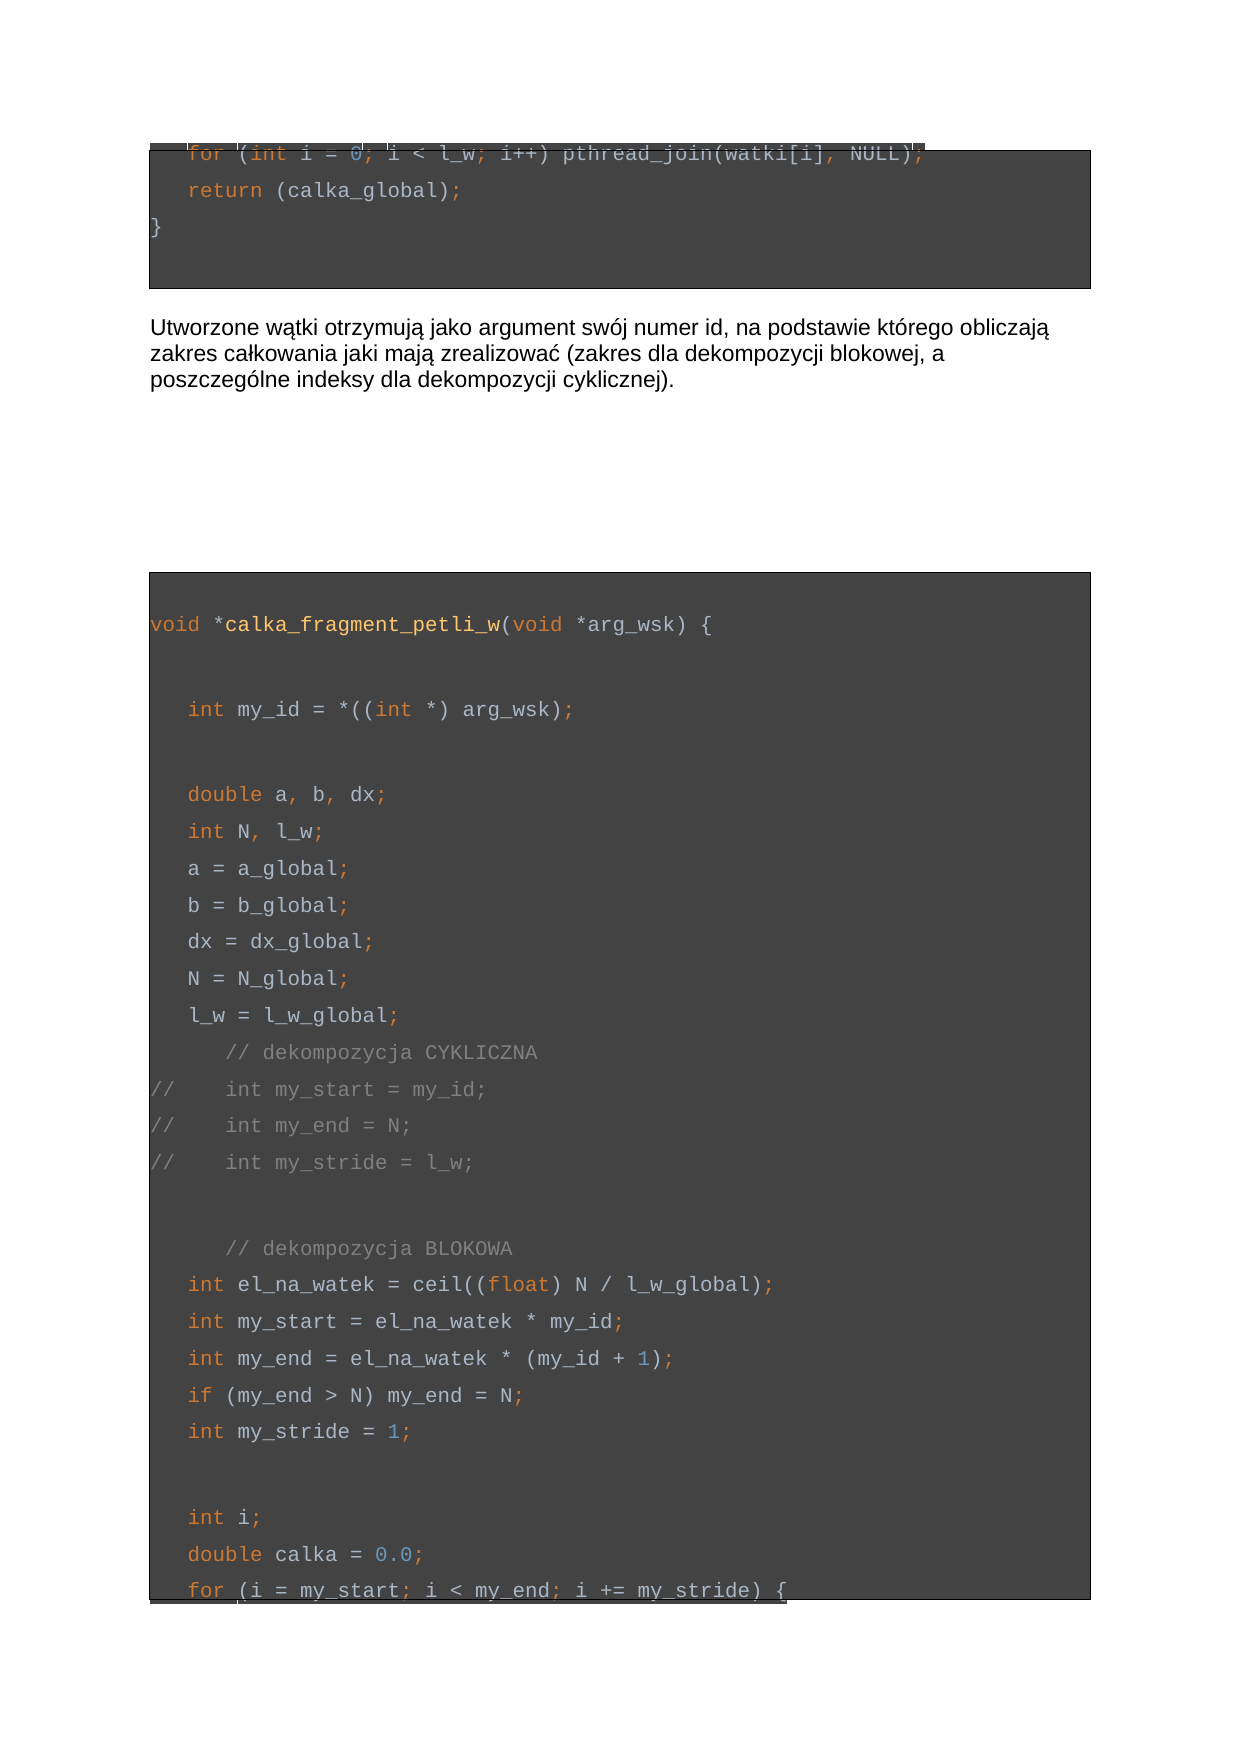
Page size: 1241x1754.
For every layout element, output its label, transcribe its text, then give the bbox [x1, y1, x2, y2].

text N = N_global; [150, 975, 271, 988]
text double a, b, dx; [150, 791, 1090, 804]
text int my_start = el_na_watek * my_id; [150, 1318, 255, 1331]
text int my_start = el_na_watek * my_id; [568, 1318, 1090, 1331]
text int el_na_watek = ceil((float) N / l_w_global); [757, 1281, 1090, 1294]
text double calka = 0.0; [150, 1551, 1090, 1563]
text if (my_end > N) my_end = N; [150, 1392, 230, 1404]
text for (int i = 0; i < l_w; i++) pthread_join(watki[i], NULL); [566, 151, 669, 163]
text // int my_start = my_id; [150, 1086, 292, 1098]
text l_w = l_w_global; [322, 1012, 1090, 1025]
text dx = dx_global; [150, 938, 296, 951]
text void *calka_fragment_petli_w(void *arg_wsk) { [505, 621, 621, 633]
text // dekompozycja BLOKOWA [395, 1244, 1090, 1257]
text int el_na_watek = ceil((float) N / l_w_global); [150, 1281, 468, 1294]
text int my_id = *((int *) arg_wsk); [497, 706, 557, 719]
text for (i = my_start; i < my_end; i += my_stride) { [494, 1587, 655, 1599]
text } [150, 223, 1090, 236]
text // dekompozycja CYKLICZNA [395, 1049, 1090, 1062]
text int el_na_watek = ceil((float) N / l_w_global); [557, 1281, 684, 1294]
text int my_end = el_na_watek * (my_id + 1); [150, 1355, 255, 1368]
text int i; [150, 1514, 1090, 1527]
text return (calka_global); [372, 187, 444, 199]
text // int my_end = N; [293, 1122, 1090, 1135]
text a = a_global; [272, 865, 1090, 878]
text void *calka_fragment_petli_w(void *arg_wsk) { [150, 621, 346, 633]
text // dekompozycja BLOKOWA [150, 1244, 327, 1257]
text l_w = l_w_global; [150, 1012, 321, 1025]
text int my_id = *((int *) arg_wsk); [256, 706, 356, 719]
text for (i = my_start; i < my_end; i += my_stride) { [319, 1587, 492, 1599]
text b = b_global; [272, 902, 1090, 914]
text // dekompozycja CYKLICZNA [150, 1049, 327, 1062]
text int my_id = *((int *) arg_wsk); [444, 706, 496, 719]
text int N, l_w; [150, 828, 1090, 841]
text int my_stride = 1; [150, 1428, 255, 1441]
text int my_end = el_na_watek * (my_id + 1); [657, 1355, 1090, 1368]
text b = b_global; [150, 902, 271, 914]
text return (calka_global); [444, 187, 1090, 199]
text N = N_global; [272, 975, 1090, 988]
text return (calka_global); [280, 187, 371, 199]
text // dekompozycja BLOKOWA [329, 1244, 367, 1257]
text // int my_end = N; [150, 1122, 292, 1135]
text int my_id = *((int *) arg_wsk); [557, 706, 1090, 719]
text int my_end = el_na_watek * (my_id + 1); [256, 1355, 531, 1368]
text if (my_end > N) my_end = N; [257, 1392, 369, 1404]
text int my_id = *((int *) arg_wsk); [367, 706, 444, 719]
text for (i = my_start; i < my_end; i += my_stride) { [657, 1587, 757, 1599]
text void *calka_fragment_petli_w(void *arg_wsk) { [705, 621, 1090, 633]
text void *calka_fragment_petli_w(void *arg_wsk) { [416, 621, 505, 633]
text int my_end = el_na_watek * (my_id + 1); [556, 1355, 657, 1368]
text // int my_start = my_id; [294, 1086, 430, 1098]
text int el_na_watek = ceil((float) N / l_w_global); [480, 1281, 557, 1294]
text if (my_end > N) my_end = N; [407, 1392, 1090, 1404]
text for (i = my_start; i < my_end; i += my_stride) { [150, 1587, 242, 1599]
text int my_id = *((int *) arg_wsk); [150, 706, 255, 719]
text return (calka_global); [150, 187, 280, 199]
text a = a_global; [150, 865, 271, 878]
text for (i = my_start; i < my_end; i += my_stride) { [780, 1587, 1090, 1599]
text int my_start = el_na_watek * my_id; [256, 1318, 567, 1331]
text Utworzone wątki otrzymują jako argument swój numer id, na podstawie którego obliczają zakres całkowania jaki mają zrealizować (zakres dla dekompozycji blokowej, a poszczególne indeksy dla dekompozycji cyklicznej). [150, 314, 1090, 393]
text // int my_start = my_id; [432, 1086, 1090, 1098]
text for (int i = 0; i < l_w; i++) pthread_join(watki[i], NULL); [907, 151, 1090, 163]
text for (int i = 0; i < l_w; i++) pthread_join(watki[i], NULL); [242, 151, 544, 163]
text // int my_stride = l_w; [293, 1159, 1090, 1172]
text // int my_stride = l_w; [150, 1159, 292, 1172]
text dx = dx_global; [297, 938, 1090, 951]
text int my_stride = 1; [256, 1428, 1090, 1441]
